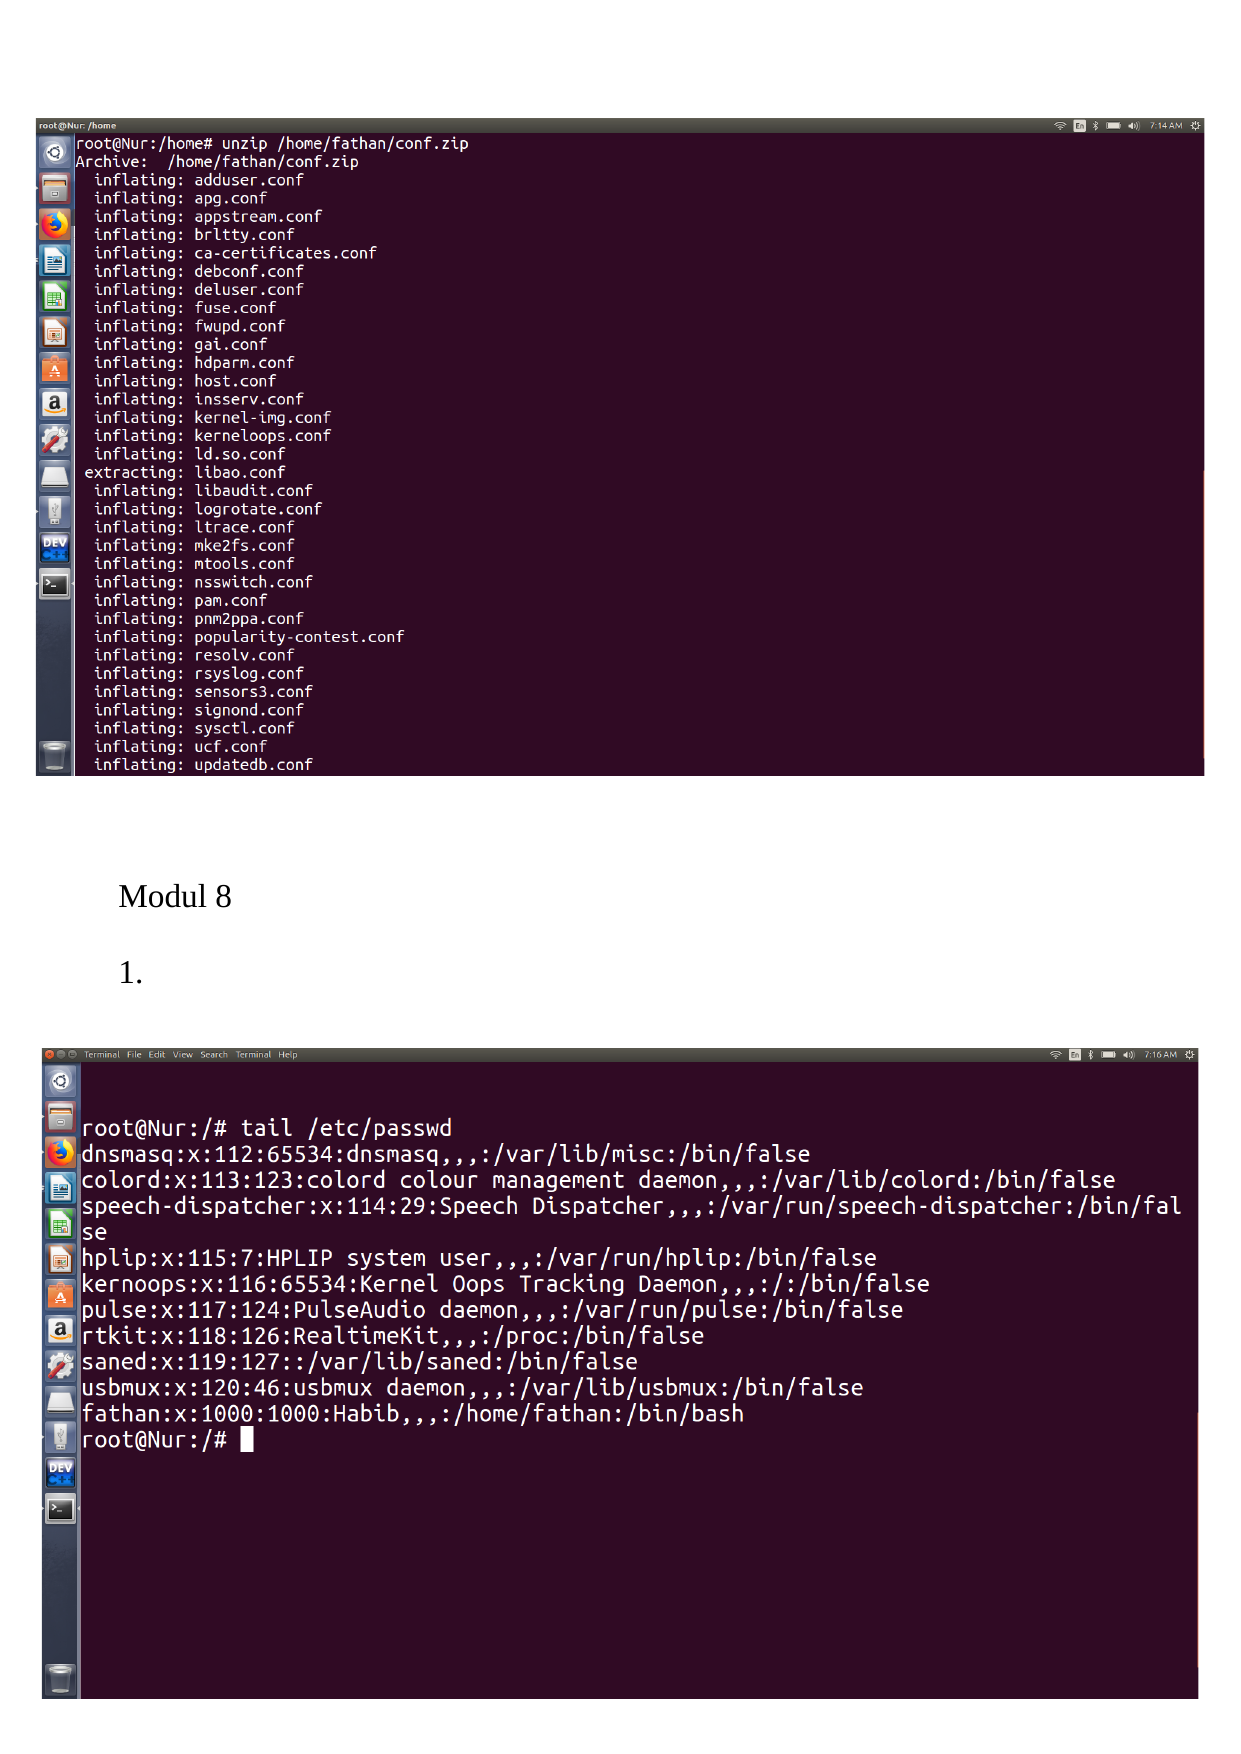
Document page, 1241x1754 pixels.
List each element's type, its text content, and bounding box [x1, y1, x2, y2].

picture [41, 1048, 1199, 1699]
text 1. [118, 953, 1122, 991]
text Modul 8 [118, 876, 1122, 914]
picture [35, 118, 1205, 776]
